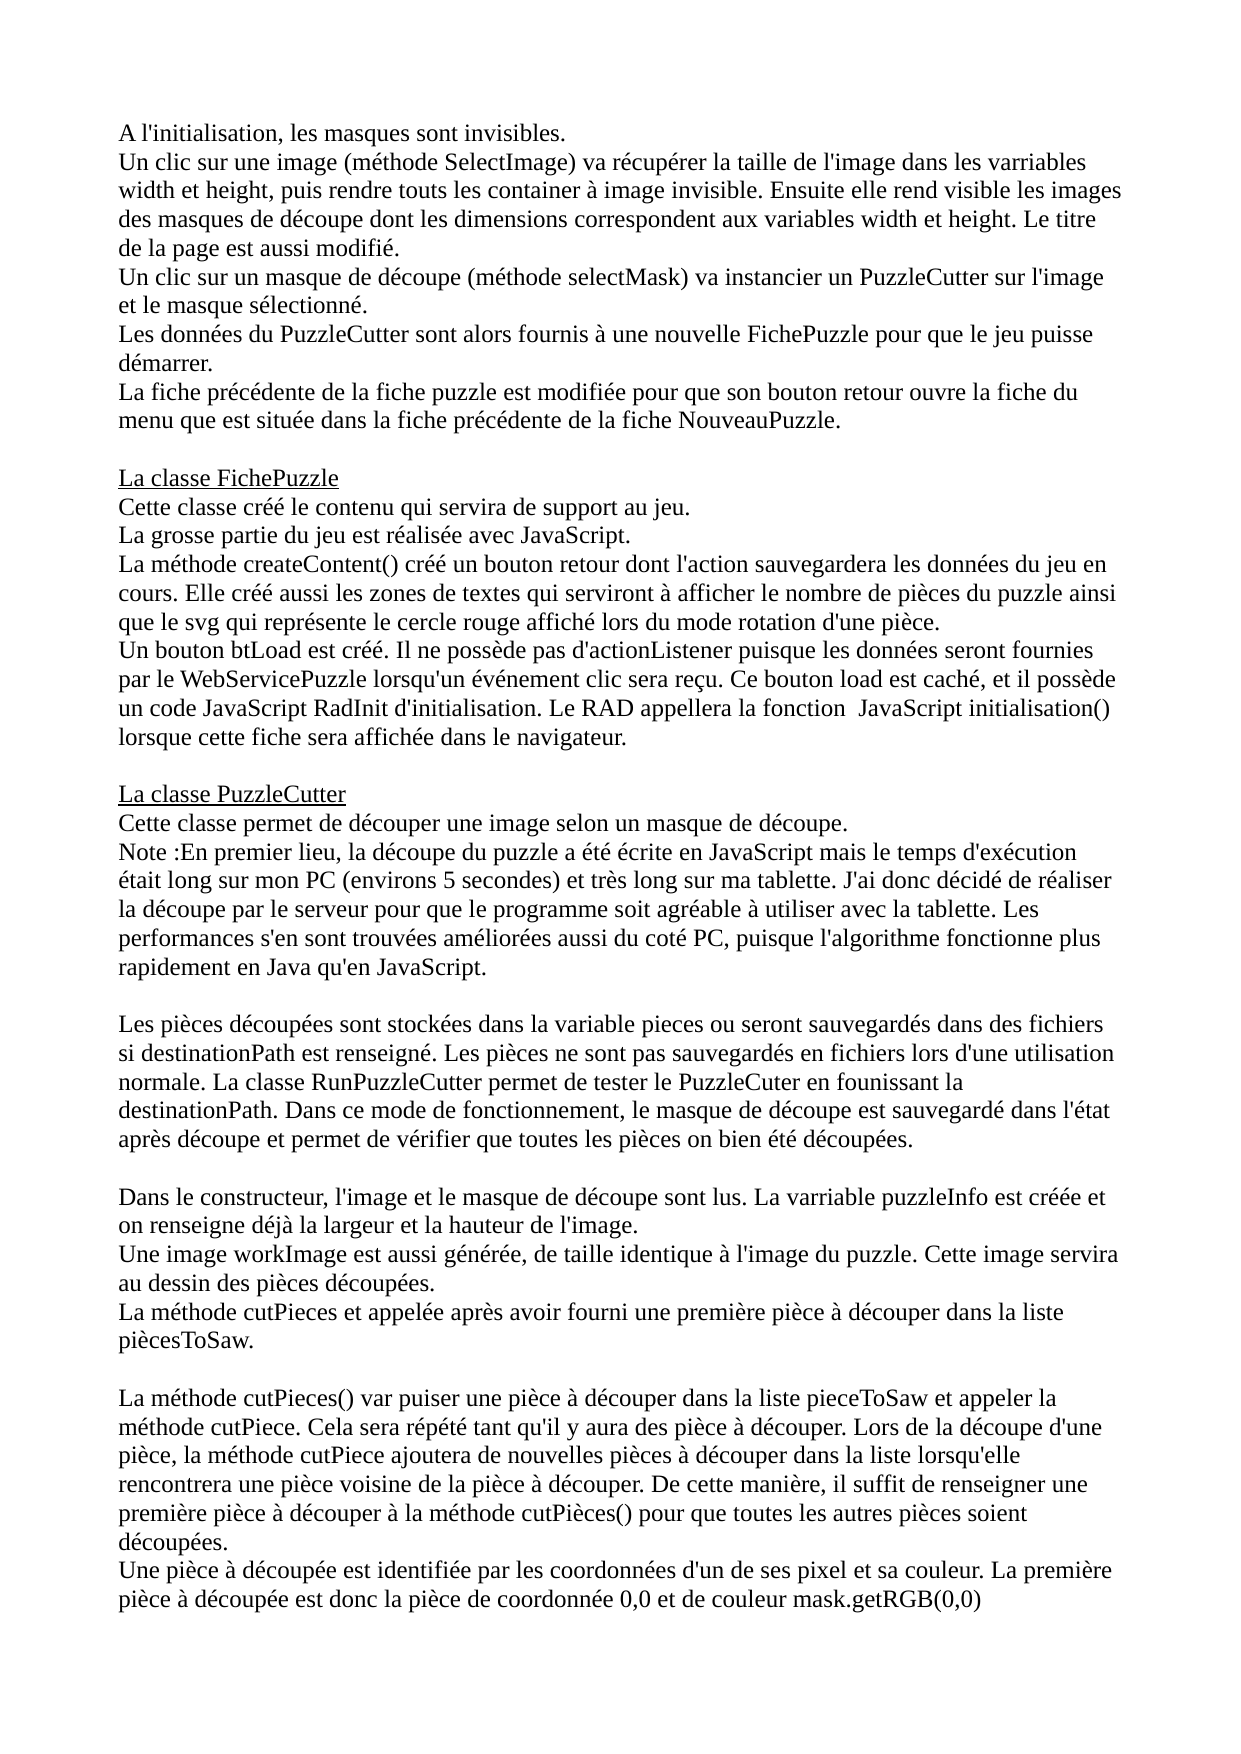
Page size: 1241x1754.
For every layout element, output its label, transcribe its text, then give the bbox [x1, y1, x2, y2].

text La grosse partie du jeu est réalisée avec JavaScript. [118, 521, 1122, 549]
text Les données du PuzzleCutter sont alors fournis à une nouvelle FichePuzzle pour que le jeu puisse démarrer. [118, 319, 1122, 377]
text La méthode cutPieces() var puiser une pièce à découper dans la liste pieceToSaw et appeler la méthode cutPiece. Cela sera répété tant qu'il y aura des pièce à découper. Lors de la découpe d'une pièce, la méthode cutPiece ajoutera de nouvelles pièces à découper dans la liste lorsqu'elle rencontrera une pièce voisine de la pièce à découper. De cette manière, il suffit de renseigner une première pièce à découper à la méthode cutPièces() pour que toutes les autres pièces soient découpées. [118, 1383, 1122, 1556]
text La méthode createContent() créé un bouton retour dont l'action sauvegardera les données du jeu en cours. Elle créé aussi les zones de textes qui serviront à afficher le nombre de pièces du puzzle ainsi que le svg qui représente le cercle rouge affiché lors du mode rotation d'une pièce. [118, 549, 1122, 636]
text Un clic sur un masque de découpe (méthode selectMask) va instancier un PuzzleCutter sur l'image et le masque sélectionné. [118, 262, 1122, 319]
text Cette classe permet de découper une image selon un masque de découpe. [118, 808, 1122, 837]
text Note :En premier lieu, la découpe du puzzle a été écrite en JavaScript mais le temps d'exécution était long sur mon PC (environs 5 secondes) et très long sur ma tablette. J'ai donc décidé de réaliser la découpe par le serveur pour que le programme soit agréable à utiliser avec la tablette. Les performances s'en sont trouvées améliorées aussi du coté PC, puisque l'algorithme fonctionne plus rapidement en Java qu'en JavaScript. [118, 837, 1122, 981]
text Un bouton btLoad est créé. Il ne possède pas d'actionListener puisque les données seront fournies par le WebServicePuzzle lorsqu'un événement clic sera reçu. Ce bouton load est caché, et il possède un code JavaScript RadInit d'initialisation. Le RAD appellera la fonction JavaScript initialisation() lorsque cette fiche sera affichée dans le navigateur. [118, 636, 1122, 751]
text Les pièces découpées sont stockées dans la variable pieces ou seront sauvegardés dans des fichiers si destinationPath est renseigné. Les pièces ne sont pas sauvegardés en fichiers lors d'une utilisation normale. La classe RunPuzzleCutter permet de tester le PuzzleCuter en founissant la destinationPath. Dans ce mode de fonctionnement, le masque de découpe est sauvegardé dans l'état après découpe et permet de vérifier que toutes les pièces on bien été découpées. [118, 1009, 1122, 1153]
text Un clic sur une image (méthode SelectImage) va récupérer la taille de l'image dans les varriables width et height, puis rendre touts les container à image invisible. Ensuite elle rend visible les images des masques de découpe dont les dimensions correspondent aux variables width et height. Le titre de la page est aussi modifié. [118, 147, 1122, 262]
text La méthode cutPieces et appelée après avoir fourni une première pièce à découper dans la liste piècesToSaw. [118, 1297, 1122, 1354]
text Une image workImage est aussi générée, de taille identique à l'image du puzzle. Cette image servira au dessin des pièces découpées. [118, 1239, 1122, 1297]
text Dans le constructeur, l'image et le masque de découpe sont lus. La varriable puzzleInfo est créée et on renseigne déjà la largeur et la hauteur de l'image. [118, 1182, 1122, 1239]
text La classe FichePuzzle [118, 463, 1122, 492]
text La fiche précédente de la fiche puzzle est modifiée pour que son bouton retour ouvre la fiche du menu que est située dans la fiche précédente de la fiche NouveauPuzzle. [118, 377, 1122, 434]
text Cette classe créé le contenu qui servira de support au jeu. [118, 492, 1122, 521]
text La classe PuzzleCutter [118, 779, 1122, 808]
text Une pièce à découpée est identifiée par les coordonnées d'un de ses pixel et sa couleur. La première pièce à découpée est donc la pièce de coordonnée 0,0 et de couleur mask.getRGB(0,0) [118, 1556, 1122, 1613]
text A l'initialisation, les masques sont invisibles. [118, 118, 1122, 147]
